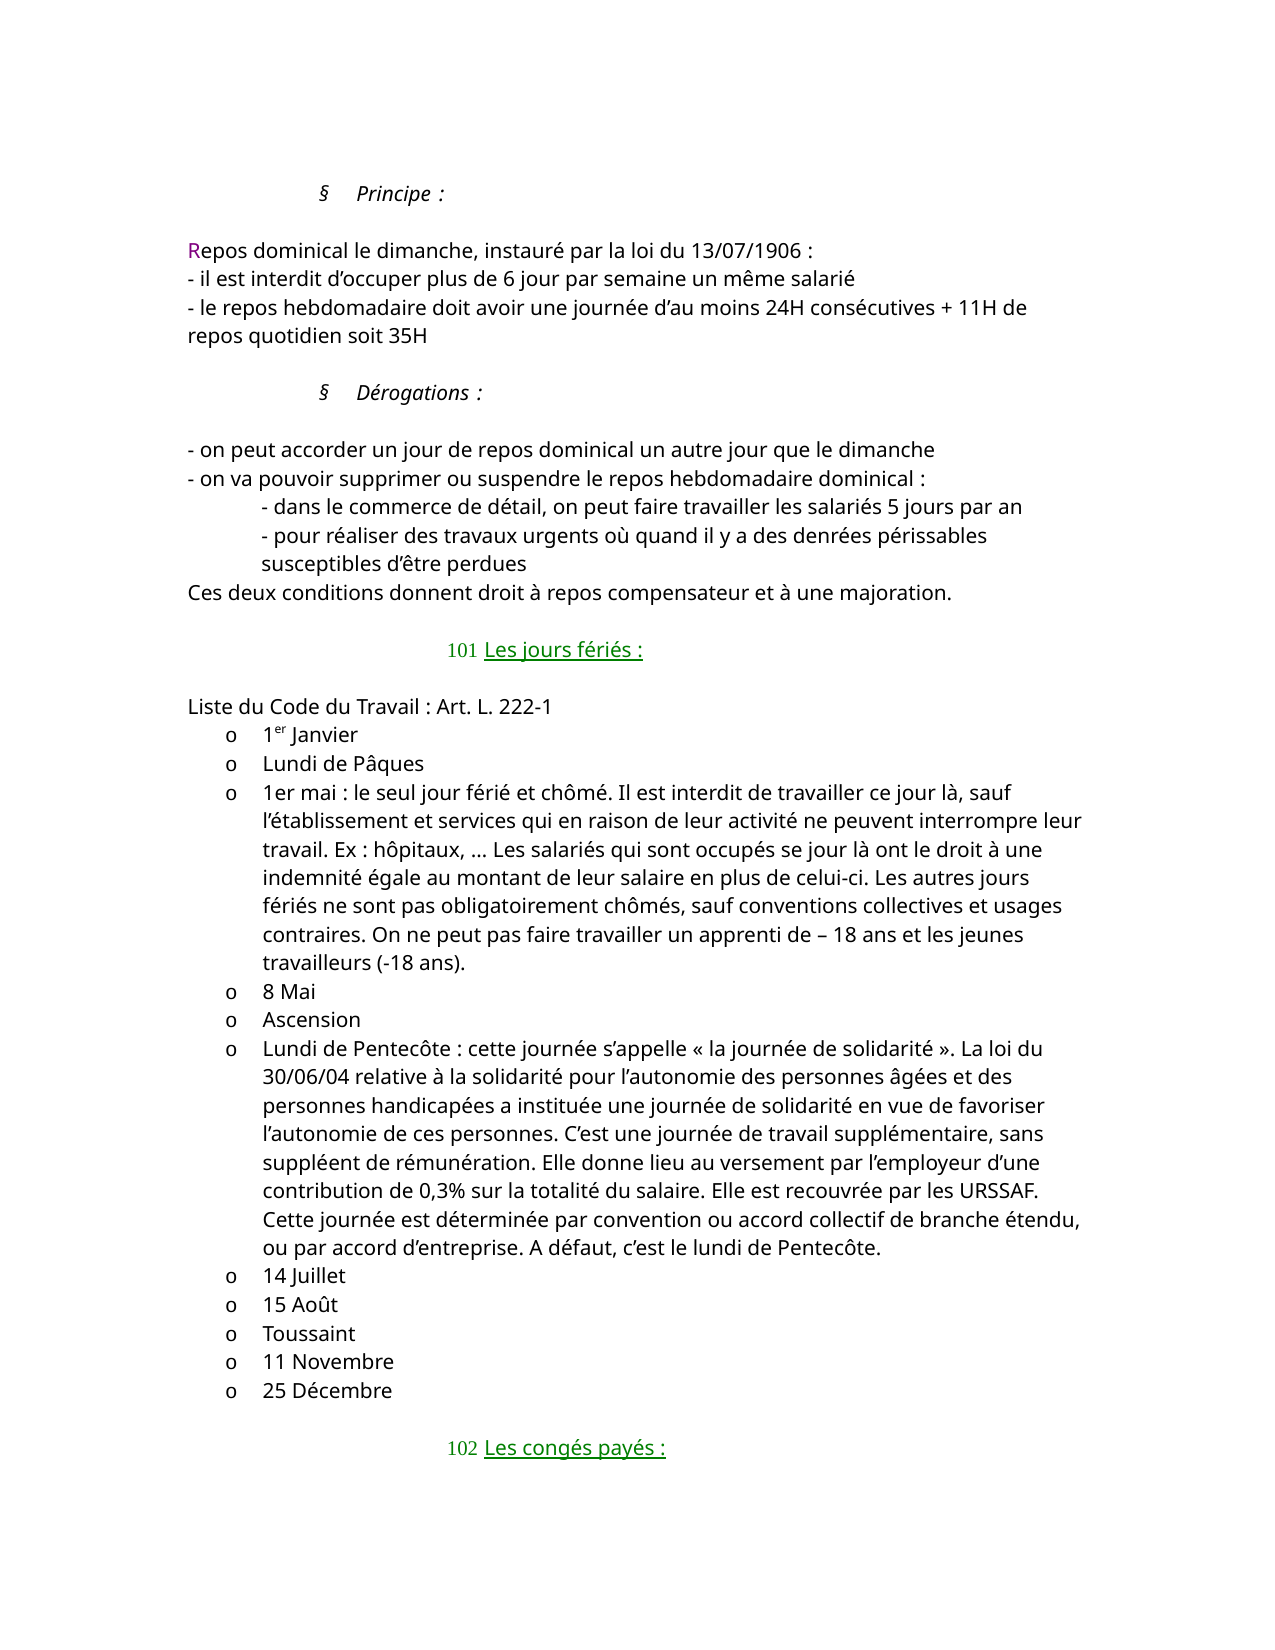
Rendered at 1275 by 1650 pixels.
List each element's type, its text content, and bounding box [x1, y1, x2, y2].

text - dans le commerce de détail, on peut faire travailler les salariés 5 jours par an [187, 492, 1087, 521]
text o 25 Décembre [225, 1376, 1087, 1404]
list Les congés payés : [447, 1433, 1087, 1461]
text o 14 Juillet [225, 1262, 1087, 1290]
text - il est interdit d’occuper plus de 6 jour par semaine un même salarié [187, 264, 1087, 293]
text o Toussaint [225, 1319, 1087, 1347]
text o 15 Août [225, 1290, 1087, 1319]
text § Dérogations : [319, 378, 1087, 407]
text o Lundi de Pâques [225, 749, 1087, 778]
text Liste du Code du Travail : Art. L. 222-1 [187, 692, 1087, 721]
list Les jours fériés : [447, 635, 1087, 663]
text Ces deux conditions donnent droit à repos compensateur et à une majoration. [187, 578, 1087, 606]
text - pour réaliser des travaux urgents où quand il y a des denrées périssables susceptibles d’être perdues [261, 521, 1087, 578]
text o 8 Mai [225, 977, 1087, 1005]
text - on peut accorder un jour de repos dominical un autre jour que le dimanche [187, 436, 1087, 464]
text § Principe : [319, 179, 1087, 207]
text - le repos hebdomadaire doit avoir une journée d’au moins 24H consécutives + 11H de repos quotidien soit 35H [187, 293, 1087, 350]
text o 1er mai : le seul jour férié et chômé. Il est interdit de travailler ce jour là, sauf l’établissement et services qui en raison de leur activité ne peuvent interrompre leur travail. Ex : hôpitaux, … Les salariés qui sont occupés se jour là ont le droit à une indemnité égale au montant de leur salaire en plus de celui-ci. Les autres jours fériés ne sont pas obligatoirement chômés, sauf conventions collectives et usages contraires. On ne peut pas faire travailler un apprenti de – 18 ans et les jeunes travailleurs (-18 ans). [225, 778, 1087, 977]
text o 1er Janvier [225, 721, 1087, 749]
text - on va pouvoir supprimer ou suspendre le repos hebdomadaire dominical : [187, 464, 1087, 492]
text Repos dominical le dimanche, instauré par la loi du 13/07/1906 : [187, 236, 1087, 264]
text o Lundi de Pentecôte : cette journée s’appelle « la journée de solidarité ». La loi du 30/06/04 relative à la solidarité pour l’autonomie des personnes âgées et des personnes handicapées a instituée une journée de solidarité en vue de favoriser l’autonomie de ces personnes. C’est une journée de travail supplémentaire, sans suppléent de rémunération. Elle donne lieu au versement par l’employeur d’une contribution de 0,3% sur la totalité du salaire. Elle est recouvrée par les URSSAF. Cette journée est déterminée par convention ou accord collectif de branche étendu, ou par accord d’entreprise. A défaut, c’est le lundi de Pentecôte. [225, 1034, 1087, 1262]
text o Ascension [225, 1005, 1087, 1034]
text o 11 Novembre [225, 1347, 1087, 1376]
